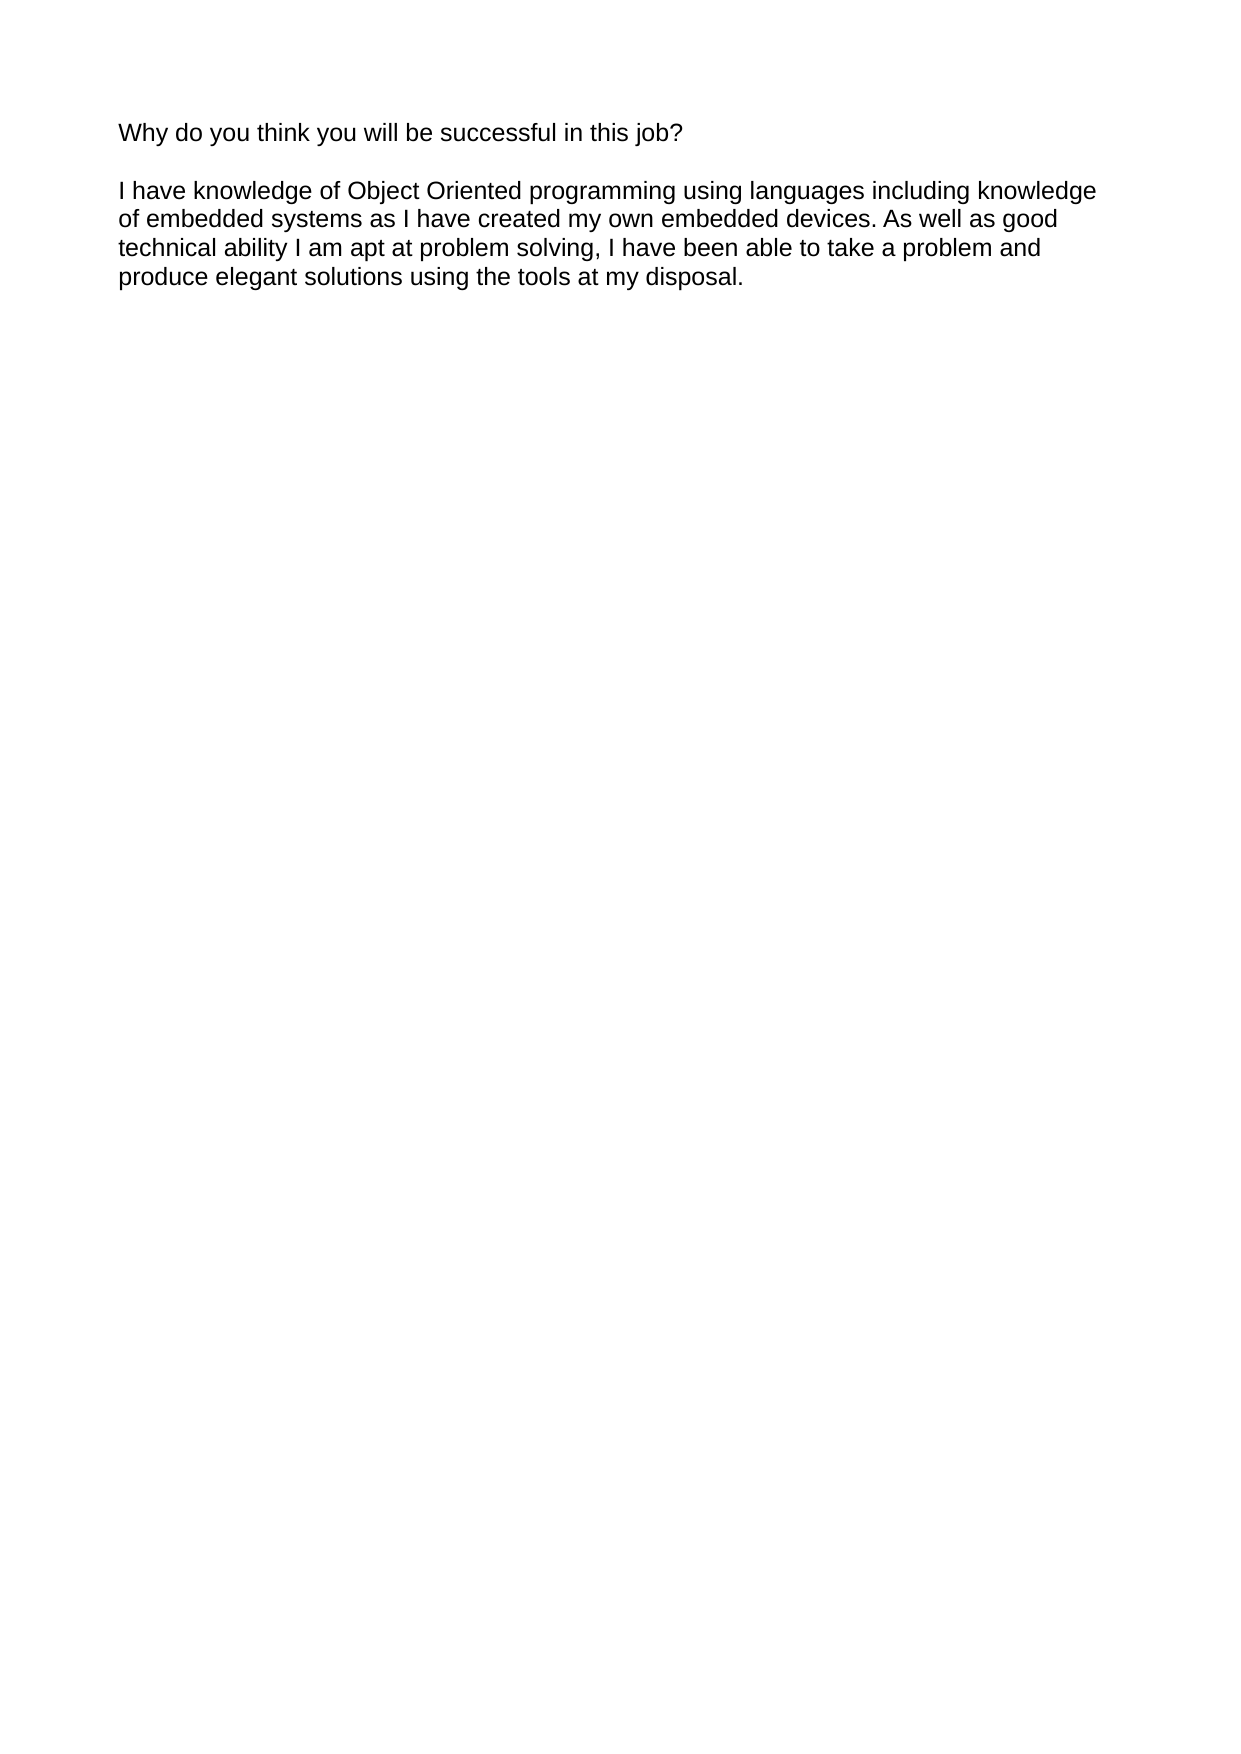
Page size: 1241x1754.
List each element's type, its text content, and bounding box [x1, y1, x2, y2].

text I have knowledge of Object Oriented programming using languages including knowledge of embedded systems as I have created my own embedded devices. As well as good technical ability I am apt at problem solving, I have been able to take a problem and produce elegant solutions using the tools at my disposal. [118, 176, 1122, 291]
text Why do you think you will be successful in this job? [118, 118, 1122, 147]
